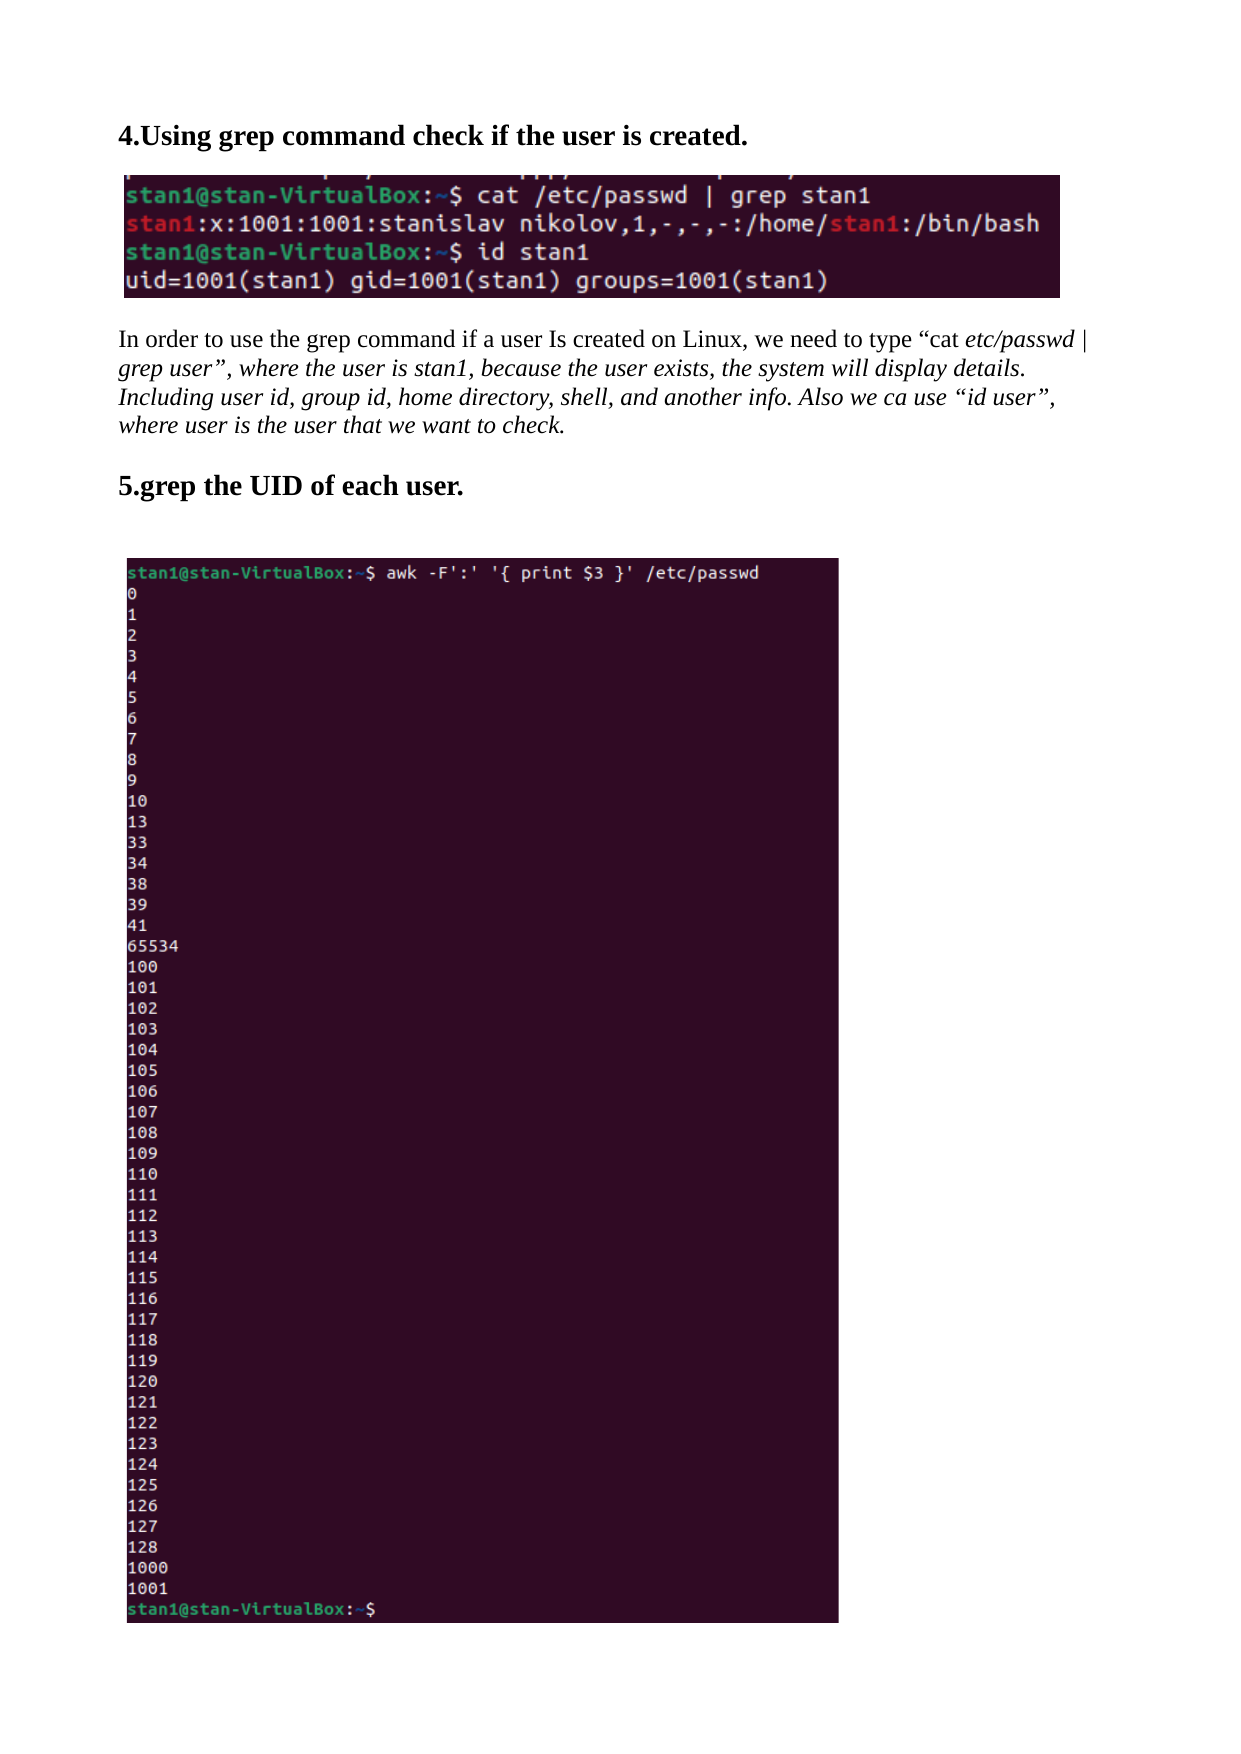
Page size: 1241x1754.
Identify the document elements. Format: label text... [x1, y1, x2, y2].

text In order to use the grep command if a user Is created on Linux, we need to type “cat etc/passwd | grep user”, where the user is stan1, because the user exists, the system will display details. Including user id, group id, home directory, shell, and another info. Also we ca use “id user”, where user is the user that we want to check. [118, 324, 1122, 439]
text 4.Using grep command check if the user is created. [118, 118, 1122, 152]
text 5.grep the UID of each user. [118, 468, 1122, 501]
